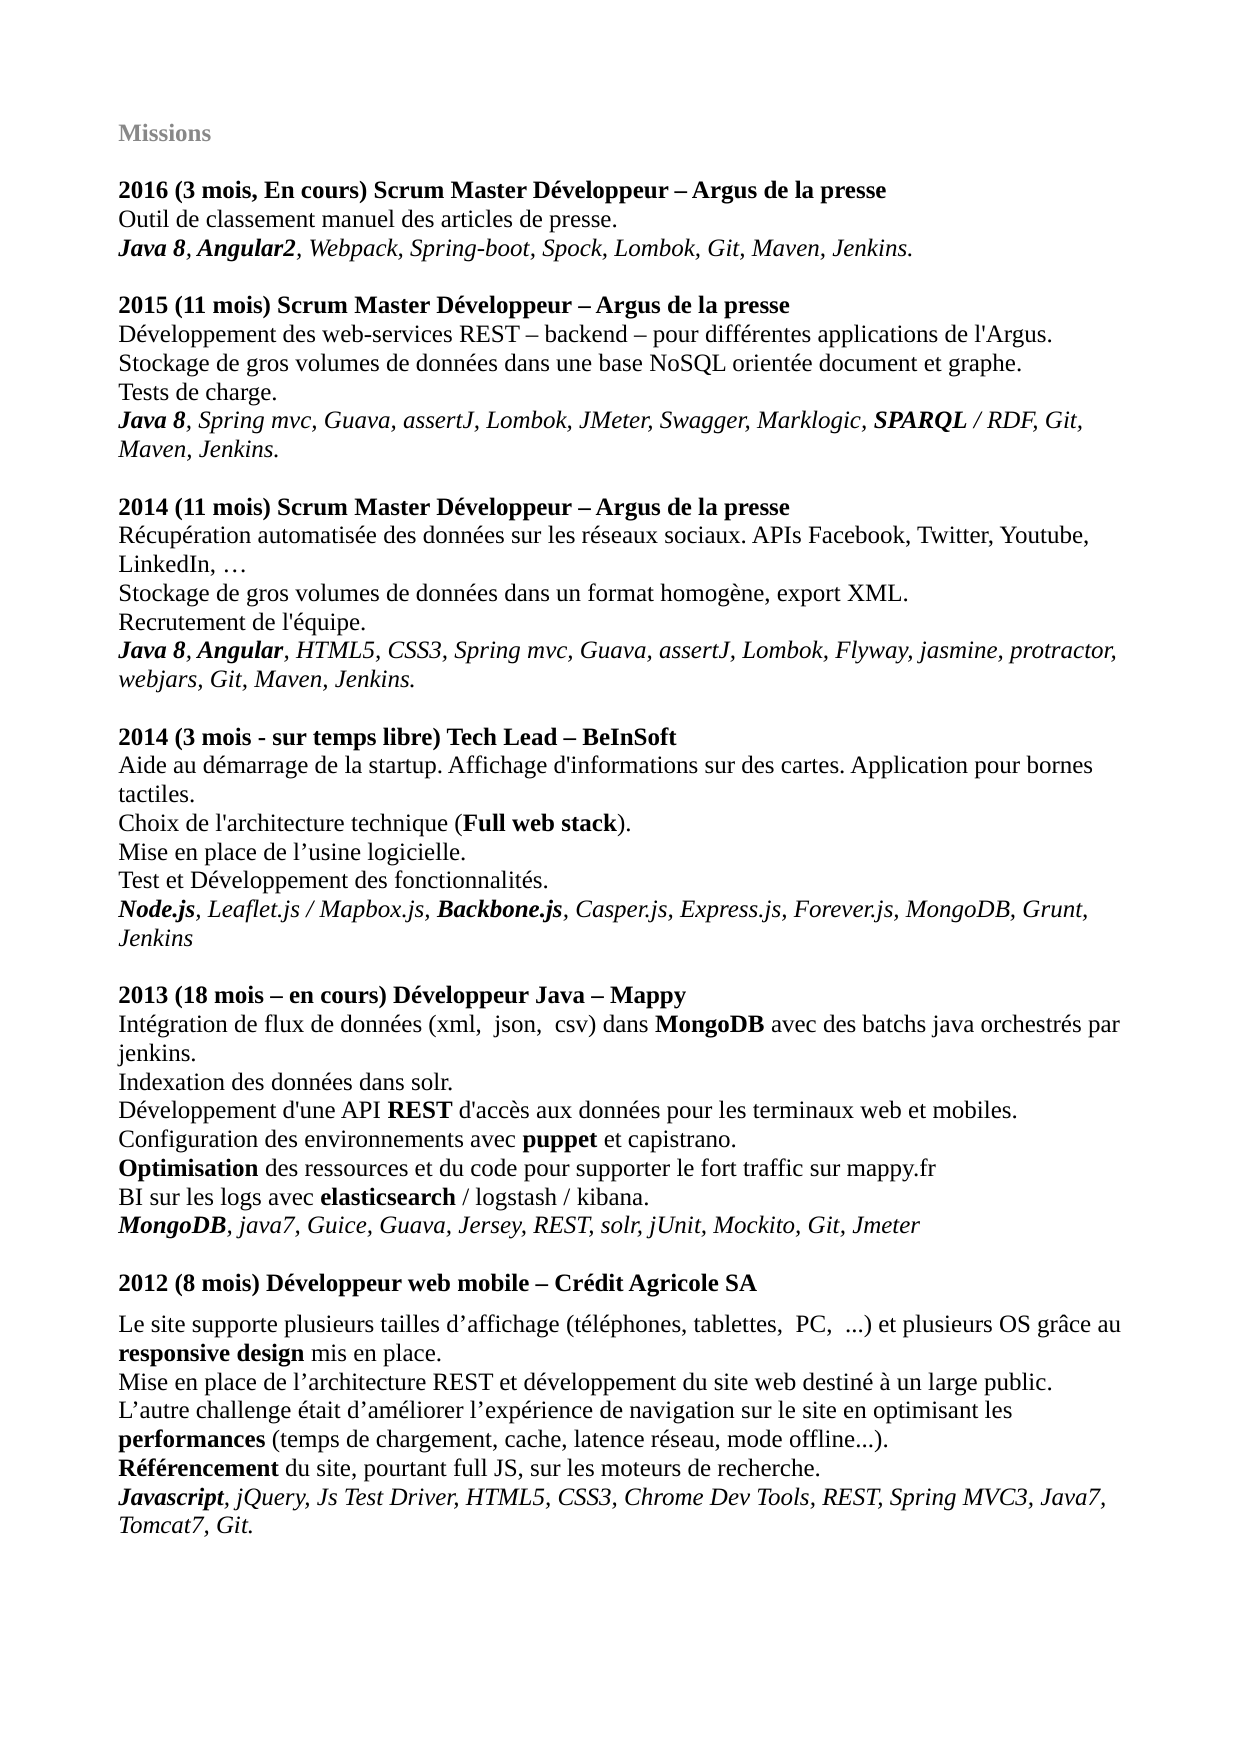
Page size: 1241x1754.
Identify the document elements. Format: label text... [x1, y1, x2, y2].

text Javascript, jQuery, Js Test Driver, HTML5, CSS3, Chrome Dev Tools, REST, Spring MVC3, Java7, Tomcat7, Git. [118, 1482, 1122, 1539]
text BI sur les logs avec elasticsearch / logstash / kibana. [118, 1182, 1122, 1211]
text 2015 (11 mois) Scrum Master Développeur – Argus de la presse [118, 291, 1122, 319]
text 2014 (11 mois) Scrum Master Développeur – Argus de la presse [118, 492, 1122, 521]
text Test et Développement des fonctionnalités. [118, 866, 1122, 894]
text Mise en place de l’usine logicielle. [118, 837, 1122, 866]
text Configuration des environnements avec puppet et capistrano. [118, 1124, 1122, 1153]
text 2012 (8 mois) Développeur web mobile – Crédit Agricole SA [118, 1268, 1122, 1297]
text 2013 (18 mois – en cours) Développeur Java – Mappy [118, 981, 1122, 1009]
text Développement des web-services REST – backend – pour différentes applications de l'Argus. [118, 319, 1122, 348]
text Recrutement de l'équipe. [118, 607, 1122, 636]
text Choix de l'architecture technique (Full web stack). [118, 808, 1122, 837]
text Outil de classement manuel des articles de presse. [118, 204, 1122, 233]
text Node.js, Leaflet.js / Mapbox.js, Backbone.js, Casper.js, Express.js, Forever.js, MongoDB, Grunt, Jenkins [118, 894, 1122, 952]
text Indexation des données dans solr. [118, 1067, 1122, 1096]
text 2014 (3 mois - sur temps libre) Tech Lead – BeInSoft [118, 722, 1122, 751]
text Aide au démarrage de la startup. Affichage d'informations sur des cartes. Application pour bornes tactiles. [118, 751, 1122, 808]
text Optimisation des ressources et du code pour supporter le fort traffic sur mappy.fr [118, 1153, 1122, 1182]
text Tests de charge. [118, 377, 1122, 406]
text Récupération automatisée des données sur les réseaux sociaux. APIs Facebook, Twitter, Youtube, LinkedIn, … [118, 521, 1122, 578]
text Java 8, Spring mvc, Guava, assertJ, Lombok, JMeter, Swagger, Marklogic, SPARQL / RDF, Git, Maven, Jenkins. [118, 406, 1122, 463]
text Stockage de gros volumes de données dans une base NoSQL orientée document et graphe. [118, 348, 1122, 377]
text Développement d'une API REST d'accès aux données pour les terminaux web et mobiles. [118, 1096, 1122, 1124]
text Le site supporte plusieurs tailles d’affichage (téléphones, tablettes, PC, ...) et plusieurs OS grâce au responsive design mis en place. [118, 1309, 1122, 1367]
text Mise en place de l’architecture REST et développement du site web destiné à un large public. [118, 1367, 1122, 1396]
text Référencement du site, pourtant full JS, sur les moteurs de recherche. [118, 1453, 1122, 1482]
text Missions [118, 118, 1122, 147]
text L’autre challenge était d’améliorer l’expérience de navigation sur le site en optimisant les performances (temps de chargement, cache, latence réseau, mode offline...). [118, 1396, 1122, 1453]
text Stockage de gros volumes de données dans un format homogène, export XML. [118, 578, 1122, 607]
text Java 8, Angular2, Webpack, Spring-boot, Spock, Lombok, Git, Maven, Jenkins. [118, 233, 1122, 262]
text MongoDB, java7, Guice, Guava, Jersey, REST, solr, jUnit, Mockito, Git, Jmeter [118, 1211, 1122, 1239]
text Intégration de flux de données (xml, json, csv) dans MongoDB avec des batchs java orchestrés par jenkins. [118, 1009, 1122, 1067]
text Java 8, Angular, HTML5, CSS3, Spring mvc, Guava, assertJ, Lombok, Flyway, jasmine, protractor, webjars, Git, Maven, Jenkins. [118, 636, 1122, 693]
text 2016 (3 mois, En cours) Scrum Master Développeur – Argus de la presse [118, 176, 1122, 204]
